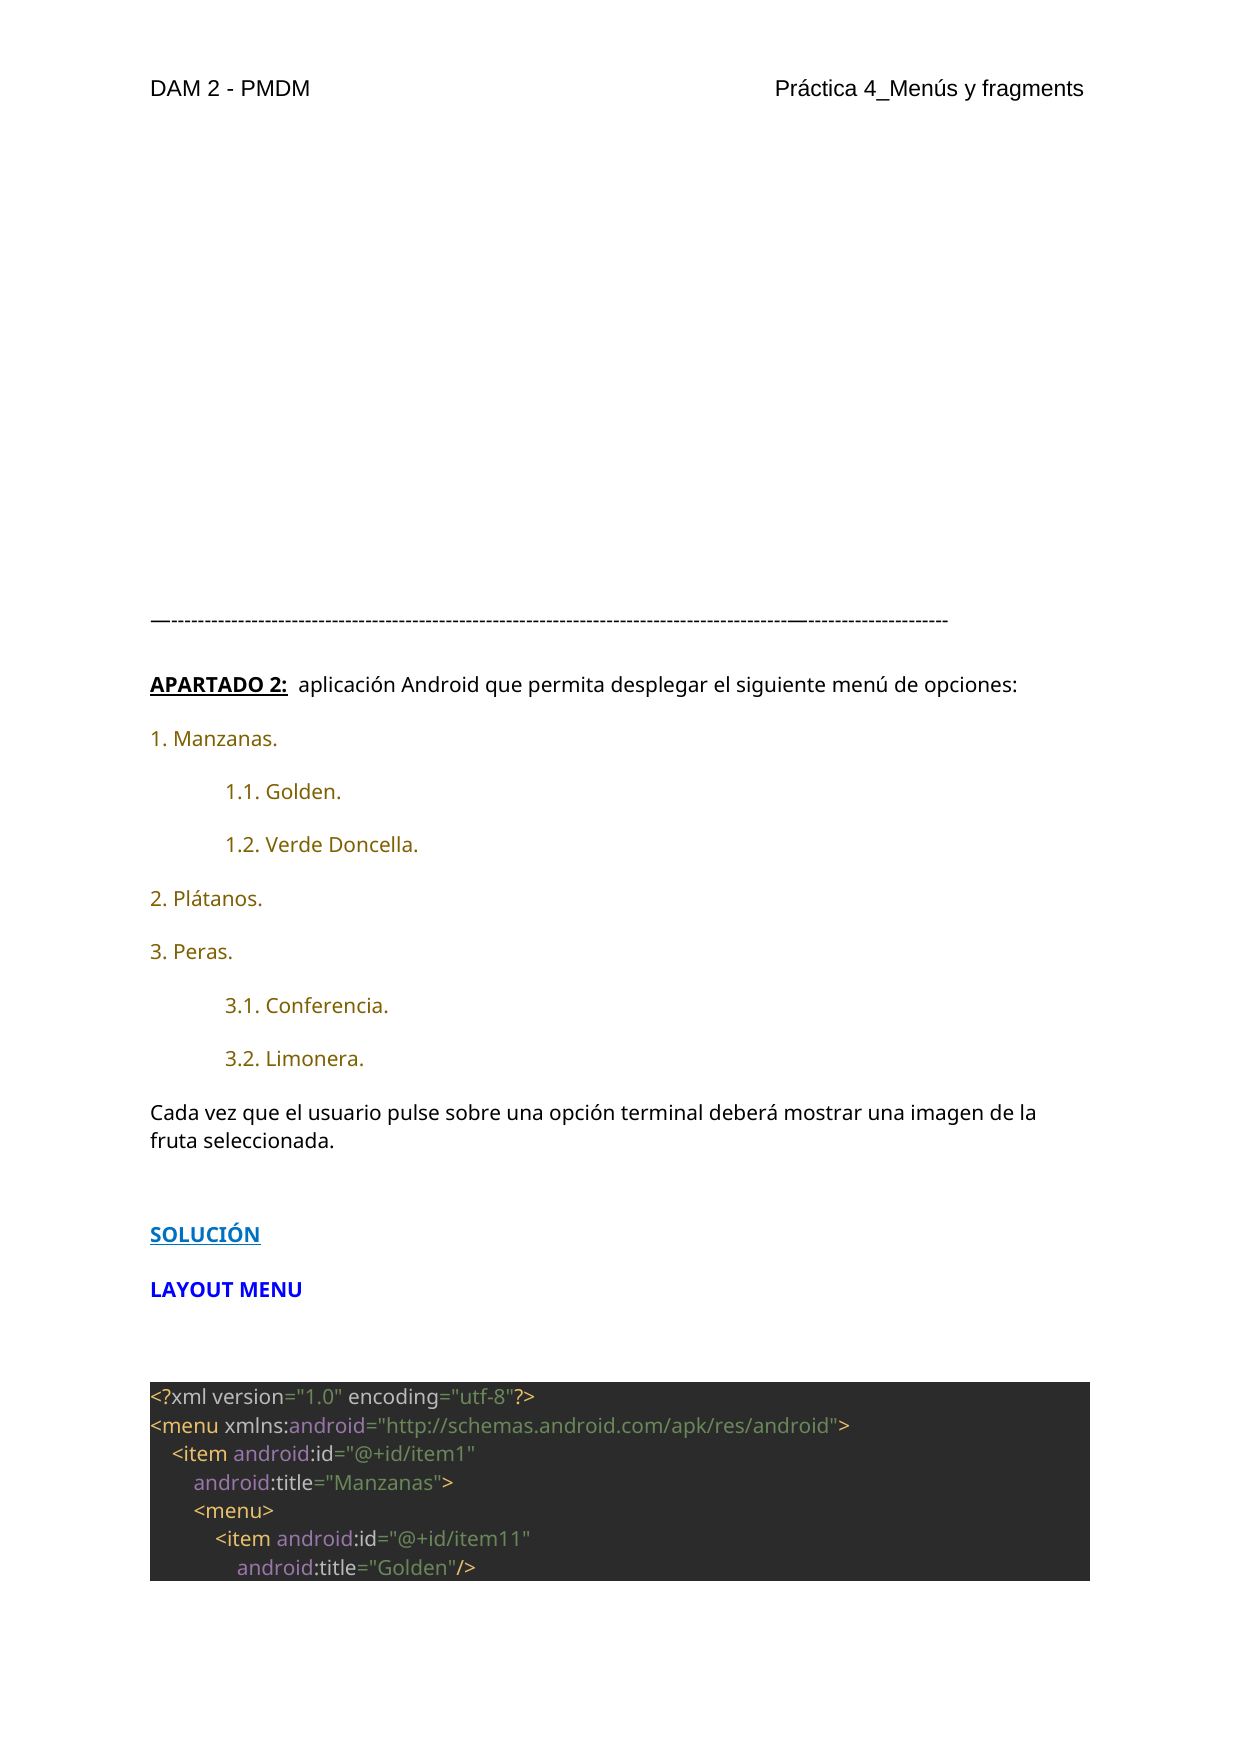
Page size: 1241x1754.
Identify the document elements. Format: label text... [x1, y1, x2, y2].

text 2. Plátanos. [150, 884, 1090, 912]
text 3. Peras. [150, 937, 1090, 966]
text 3.1. Conferencia. [150, 991, 1090, 1019]
text 1. Manzanas. [150, 724, 1090, 752]
text 1.2. Verde Doncella. [150, 831, 1090, 859]
text APARTADO 2: aplicación Android que permita desplegar el siguiente menú de opciones: [150, 670, 1090, 699]
text LAYOUT MENU [150, 1275, 1090, 1304]
text SOLUCIÓN [150, 1220, 1090, 1248]
text Cada vez que el usuario pulse sobre una opción terminal deberá mostrar una imagen de la fruta seleccionada. [150, 1098, 1090, 1154]
text <?xml version="1.0" encoding="utf-8"?> <menu xmlns:android="http://schemas.android.com/apk/res/android"> <item android:id="@+id/item1" android:title="Manzanas"> <menu> <item android:id="@+id/item11" android:title="Golden"/> [150, 1382, 1090, 1581]
text 1.1. Golden. [150, 777, 1090, 806]
text 3.2. Limonera. [150, 1044, 1090, 1073]
text —--------------------------------------------------------------------------------------------—--------------------- [150, 605, 1090, 633]
